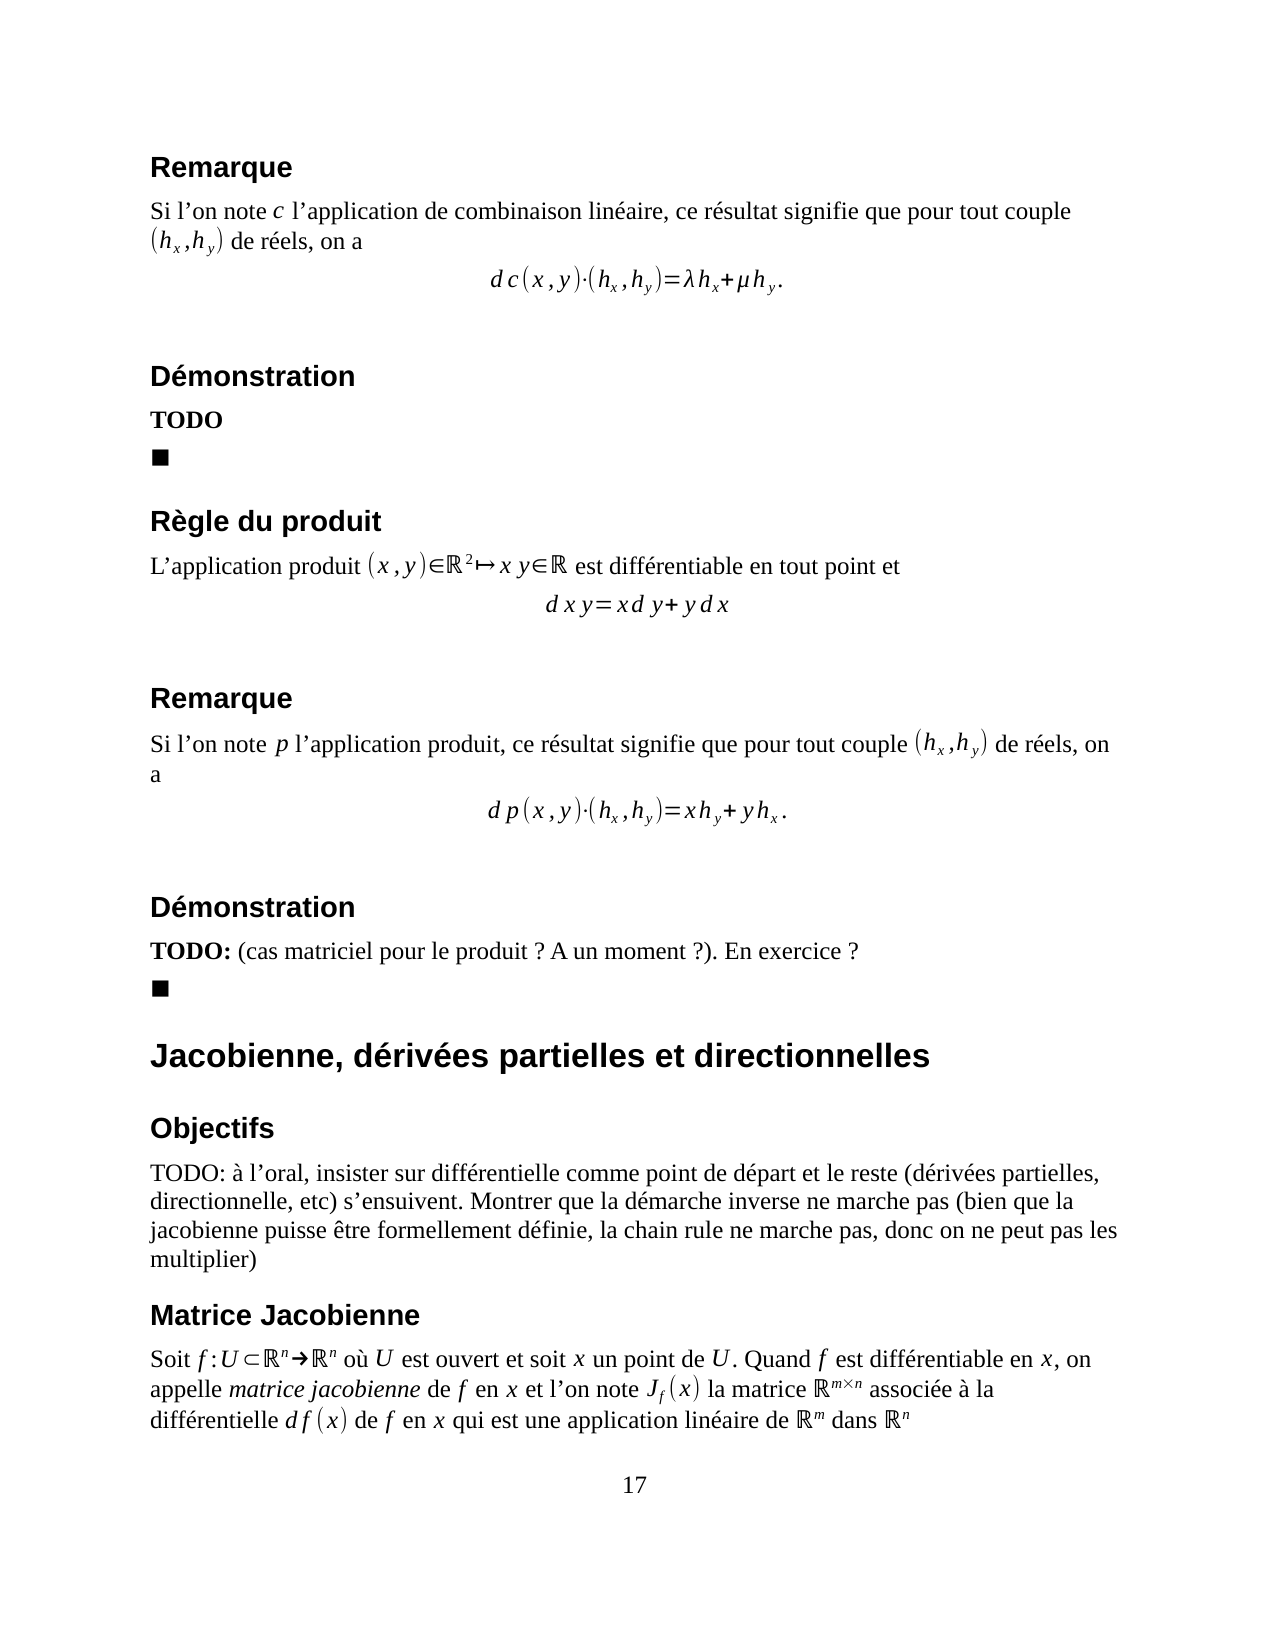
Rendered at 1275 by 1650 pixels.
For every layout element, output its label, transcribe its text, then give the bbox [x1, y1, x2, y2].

subtitle Démonstration [150, 890, 1125, 924]
text L’application produit est différentiable en tout point et [150, 550, 1125, 581]
text TODO: (cas matriciel pour le produit ? A un moment ?). En exercice ? [150, 936, 1125, 965]
subtitle Objectifs [150, 1112, 1125, 1145]
text Si l’on note l’application de combinaison linéaire, ce résultat signifie que pour tout couple de réels, on a [150, 196, 1125, 257]
text TODO [150, 405, 1125, 434]
text Si l’on note l’application produit, ce résultat signifie que pour tout couple de réels, on a [150, 727, 1125, 788]
text Soit où est ouvert et soit un point de . Quand est différentiable en , on appelle matrice jacobienne de en et l’on note la matrice associée à la différentielle de en qui est une application linéaire de dans [150, 1344, 1125, 1435]
subtitle Règle du produit [150, 504, 1125, 538]
subtitle Remarque [150, 150, 1125, 183]
subtitle Démonstration [150, 359, 1125, 392]
subtitle Jacobienne, dérivées partielles et directionnelles [150, 1035, 1125, 1074]
text TODO: à l’oral, insister sur différentielle comme point de départ et le reste (dérivées partielles, directionnelle, etc) s’ensuivent. Montrer que la démarche inverse ne marche pas (bien que la jacobienne puisse être formellement définie, la chain rule ne marche pas, donc on ne peut pas les multiplier) [150, 1158, 1125, 1273]
subtitle Remarque [150, 681, 1125, 715]
subtitle Matrice Jacobienne [150, 1298, 1125, 1331]
